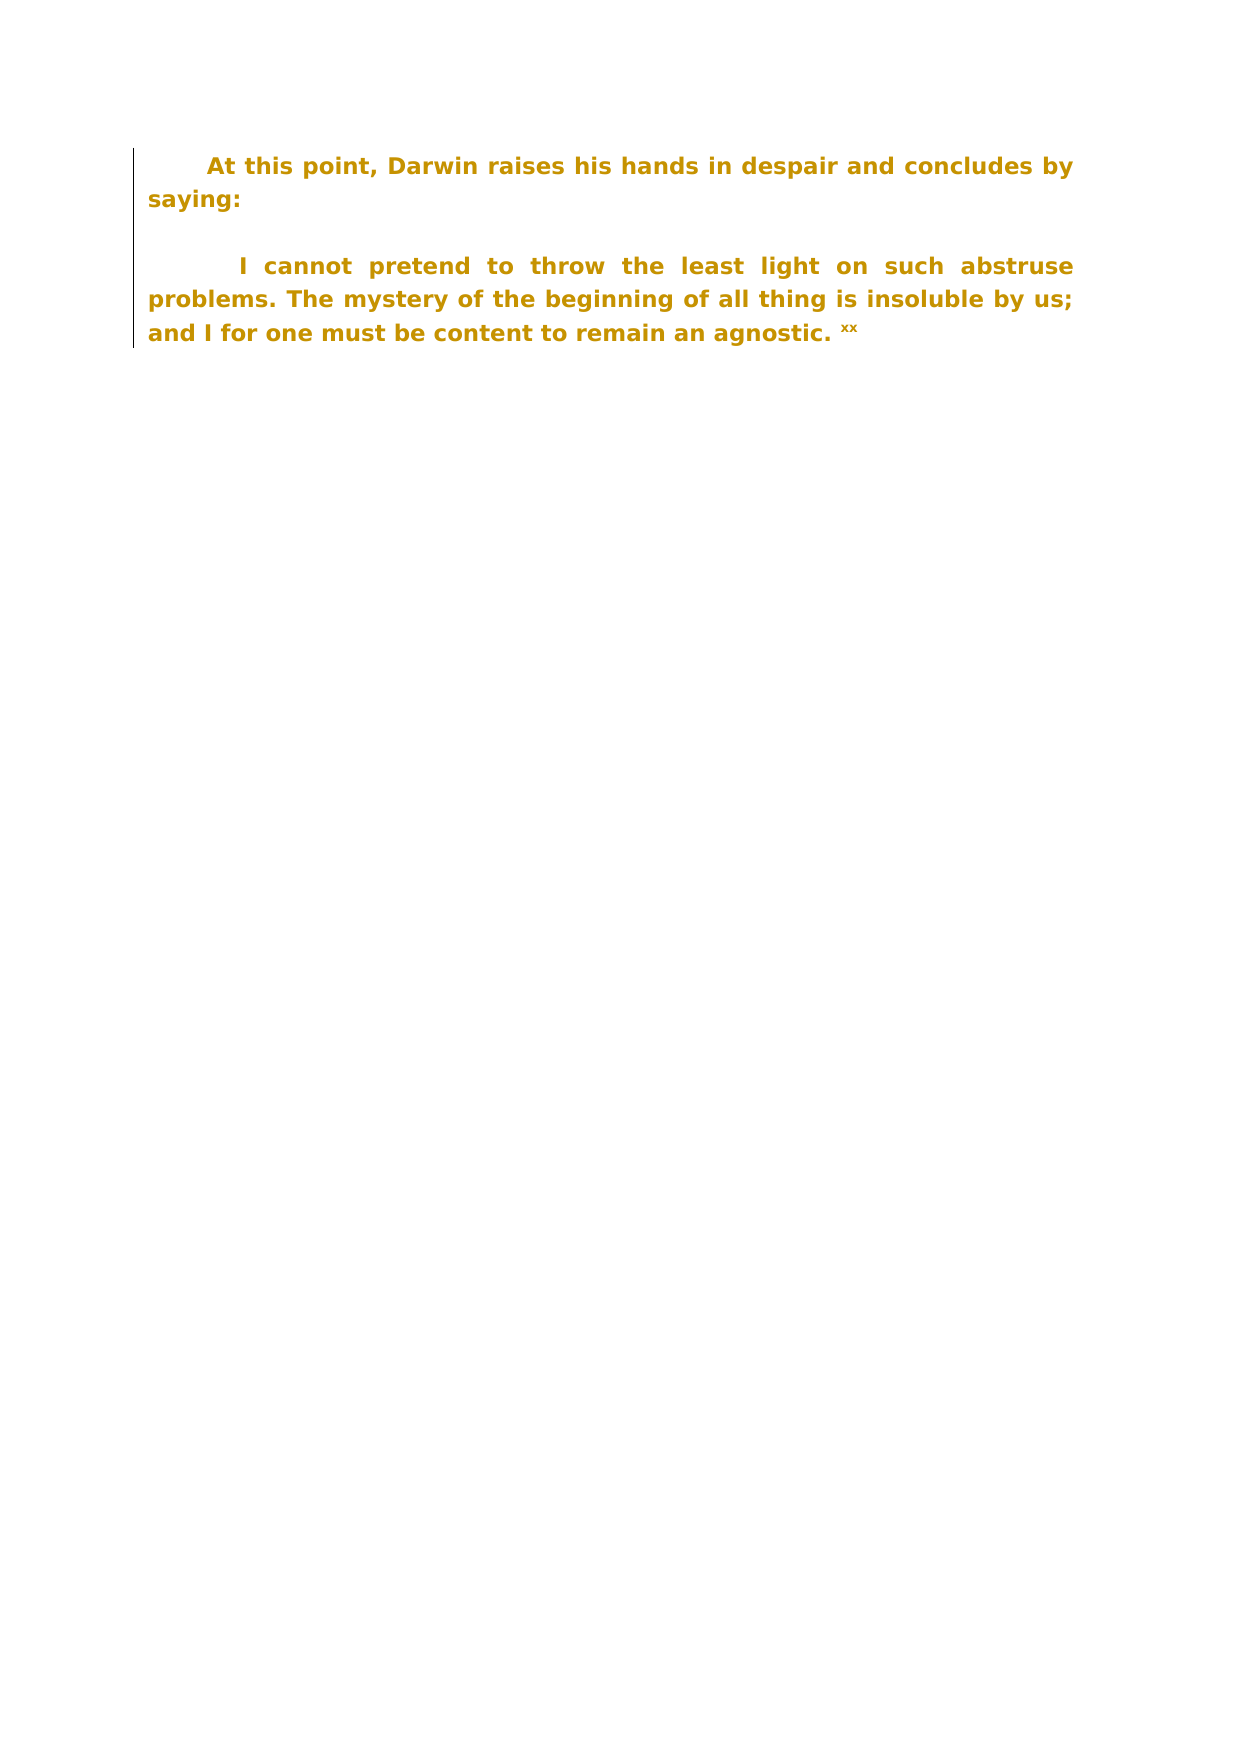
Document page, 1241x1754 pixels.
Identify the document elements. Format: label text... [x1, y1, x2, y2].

text At this point, Darwin raises his hands in despair and concludes by saying: [148, 148, 1075, 214]
text I cannot pretend to throw the least light on such abstruse problems. The mystery of the beginning of all thing is insoluble by us; and I for one must be content to remain an agnostic. [148, 248, 1075, 348]
